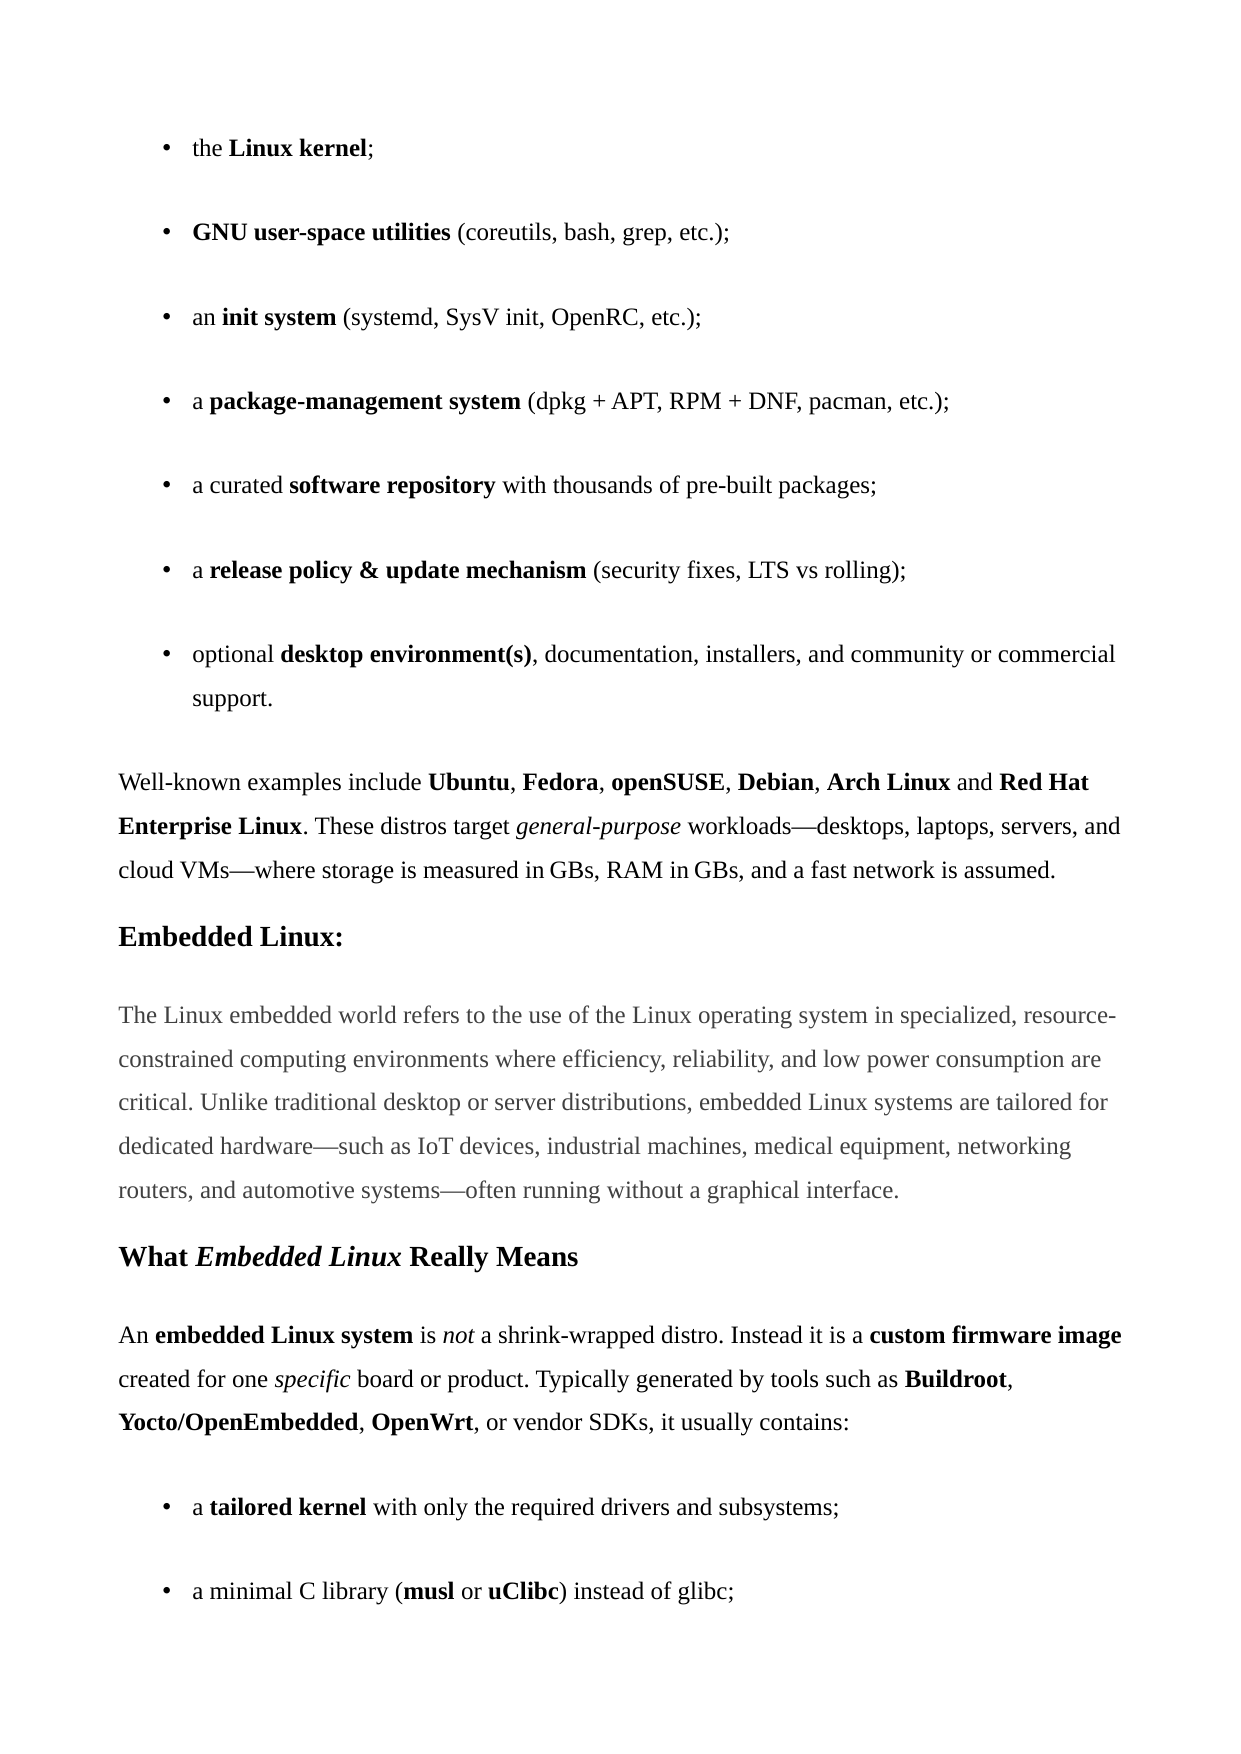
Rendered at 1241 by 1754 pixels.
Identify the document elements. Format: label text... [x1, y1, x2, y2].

list an init system (systemd, SysV init, OpenRC, etc.); [162, 287, 1122, 331]
subtitle What Embedded Linux Really Means [118, 1239, 1122, 1272]
list a curated software repository with thousands of pre-built packages; [162, 456, 1122, 499]
text An embedded Linux system is not a shrink-wrapped distro. Instead it is a custom firmware image created for one specific board or product. Typically generated by tools such as Buildroot, Yocto/OpenEmbedded, OpenWrt, or vendor SDKs, it usually contains: [118, 1305, 1122, 1436]
subtitle Embedded Linux: [118, 919, 1122, 952]
list GNU user-space utilities (coreutils, bash, grep, etc.); [162, 202, 1122, 246]
list a tailored kernel with only the required drivers and subsystems; [162, 1477, 1122, 1521]
list optional desktop environment(s), documentation, installers, and community or commercial support. [162, 624, 1122, 712]
text The Linux embedded world refers to the use of the Linux operating system in specialized, resource-constrained computing environments where efficiency, reliability, and low power consumption are critical. Unlike traditional desktop or server distributions, embedded Linux systems are tailored for dedicated hardware—such as IoT devices, industrial machines, medical equipment, networking routers, and automotive systems—often running without a graphical interface. [118, 985, 1122, 1204]
list a package-management system (dpkg + APT, RPM + DNF, pacman, etc.); [162, 371, 1122, 415]
list the Linux kernel; [162, 118, 1122, 162]
list a release policy & update mechanism (security fixes, LTS vs rolling); [162, 540, 1122, 584]
list a minimal C library (musl or uClibc) instead of glibc; [162, 1561, 1122, 1605]
text Well-known examples include Ubuntu, Fedora, openSUSE, Debian, Arch Linux and Red Hat Enterprise Linux. These distros target general-purpose workloads—desktops, laptops, servers, and cloud VMs—where storage is measured in GBs, RAM in GBs, and a fast network is assumed. [118, 752, 1122, 884]
